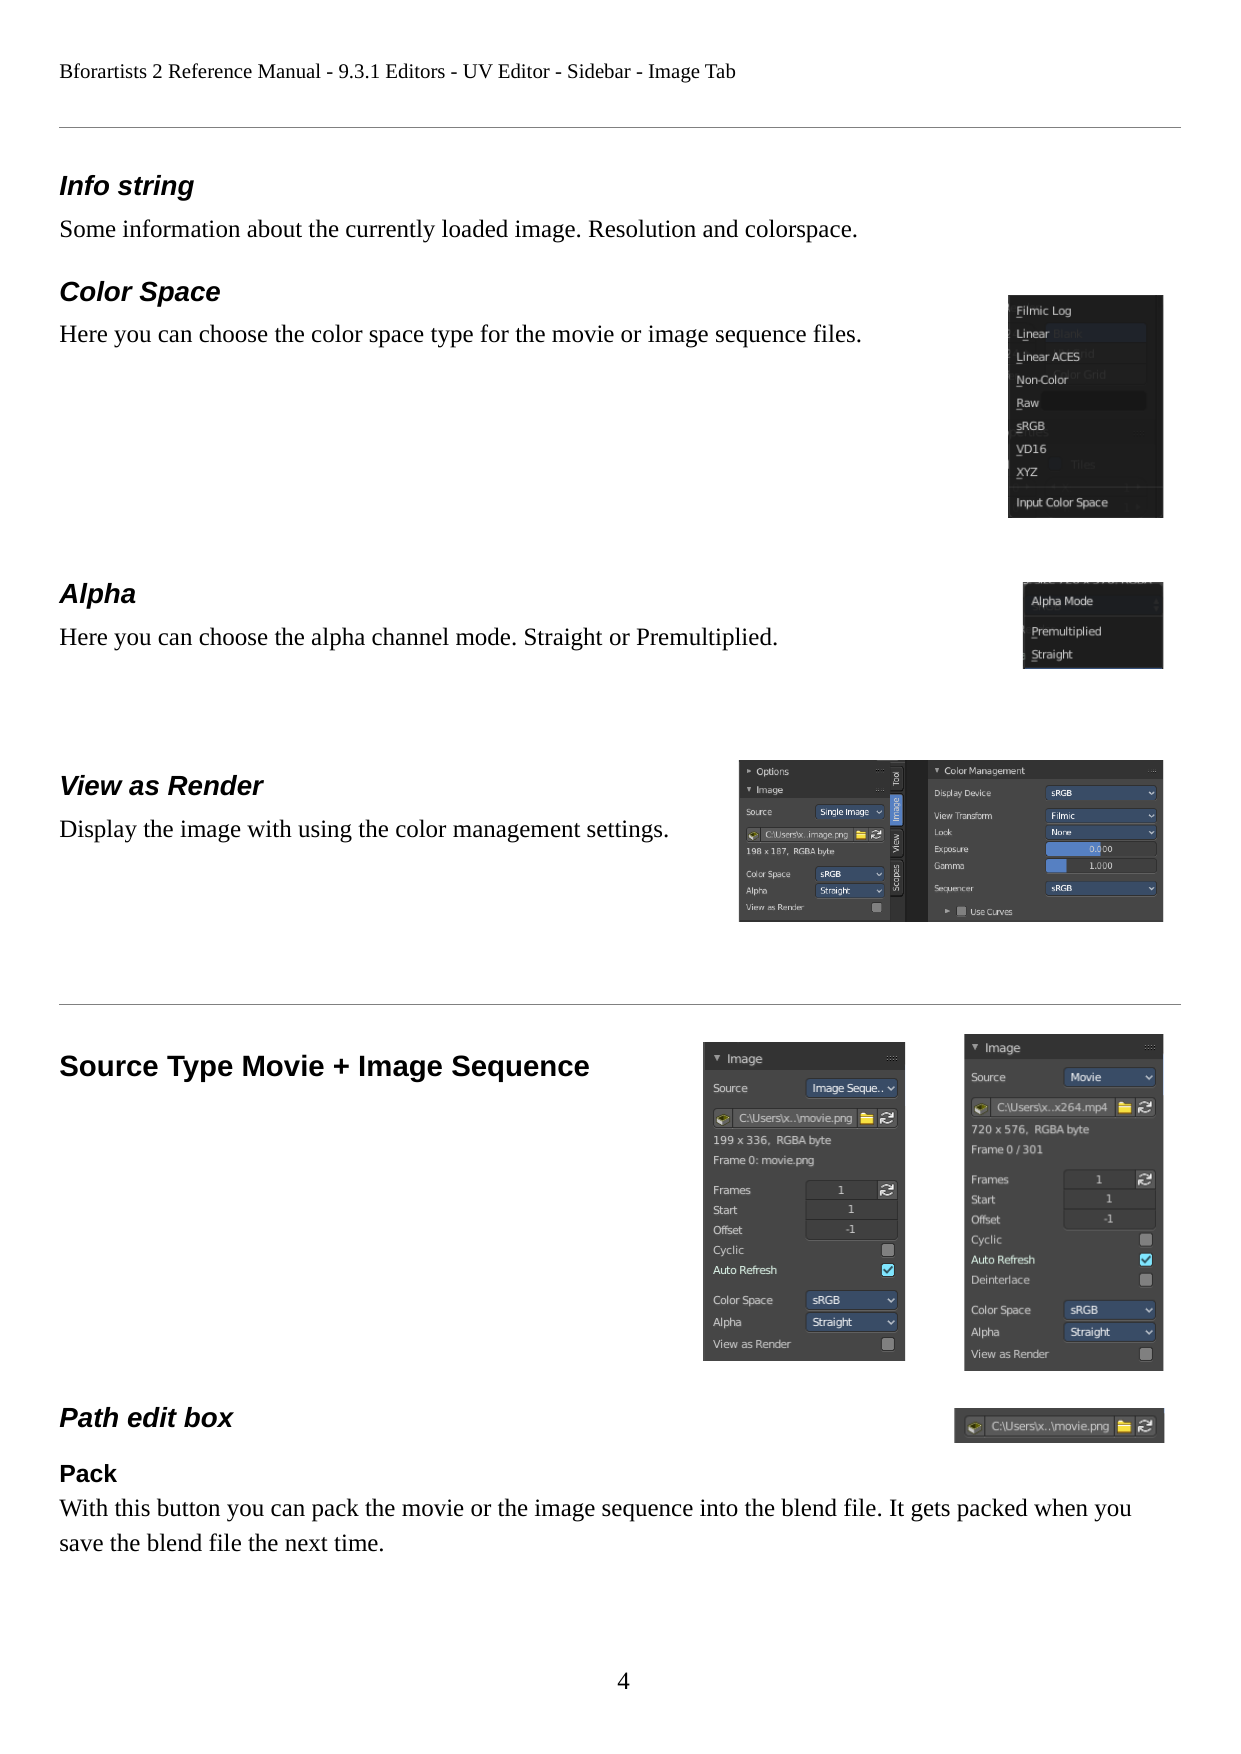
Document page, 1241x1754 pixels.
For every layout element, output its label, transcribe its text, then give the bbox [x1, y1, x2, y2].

subtitle View as Render [59, 769, 738, 801]
subtitle [1164, 769, 1181, 801]
subtitle Path edit box [59, 1402, 1181, 1434]
subtitle Color Space [59, 275, 1181, 307]
subtitle Info string [59, 169, 1181, 201]
text Here you can choose the color space type for the movie or image sequence files. [59, 319, 1008, 348]
picture [964, 1034, 1164, 1371]
picture [703, 1042, 905, 1361]
text Some information about the currently loaded image. Resolution and colorspace. [59, 214, 1181, 242]
text Here you can choose the alpha channel mode. Straight or Premultiplied. [59, 622, 1022, 651]
picture [1022, 582, 1164, 669]
picture [1008, 295, 1164, 518]
text With this button you can pack the movie or the image sequence into the blend file. It gets packed when you save the blend file the next time. [59, 1493, 1181, 1557]
picture [738, 760, 1164, 922]
subtitle Source Type Movie + Image Sequence [59, 1049, 703, 1082]
subtitle Pack [59, 1459, 1181, 1487]
subtitle Alpha [59, 577, 1181, 609]
picture [954, 1408, 1165, 1443]
text Display the image with using the color management settings. [59, 814, 738, 843]
subtitle [905, 1049, 964, 1082]
